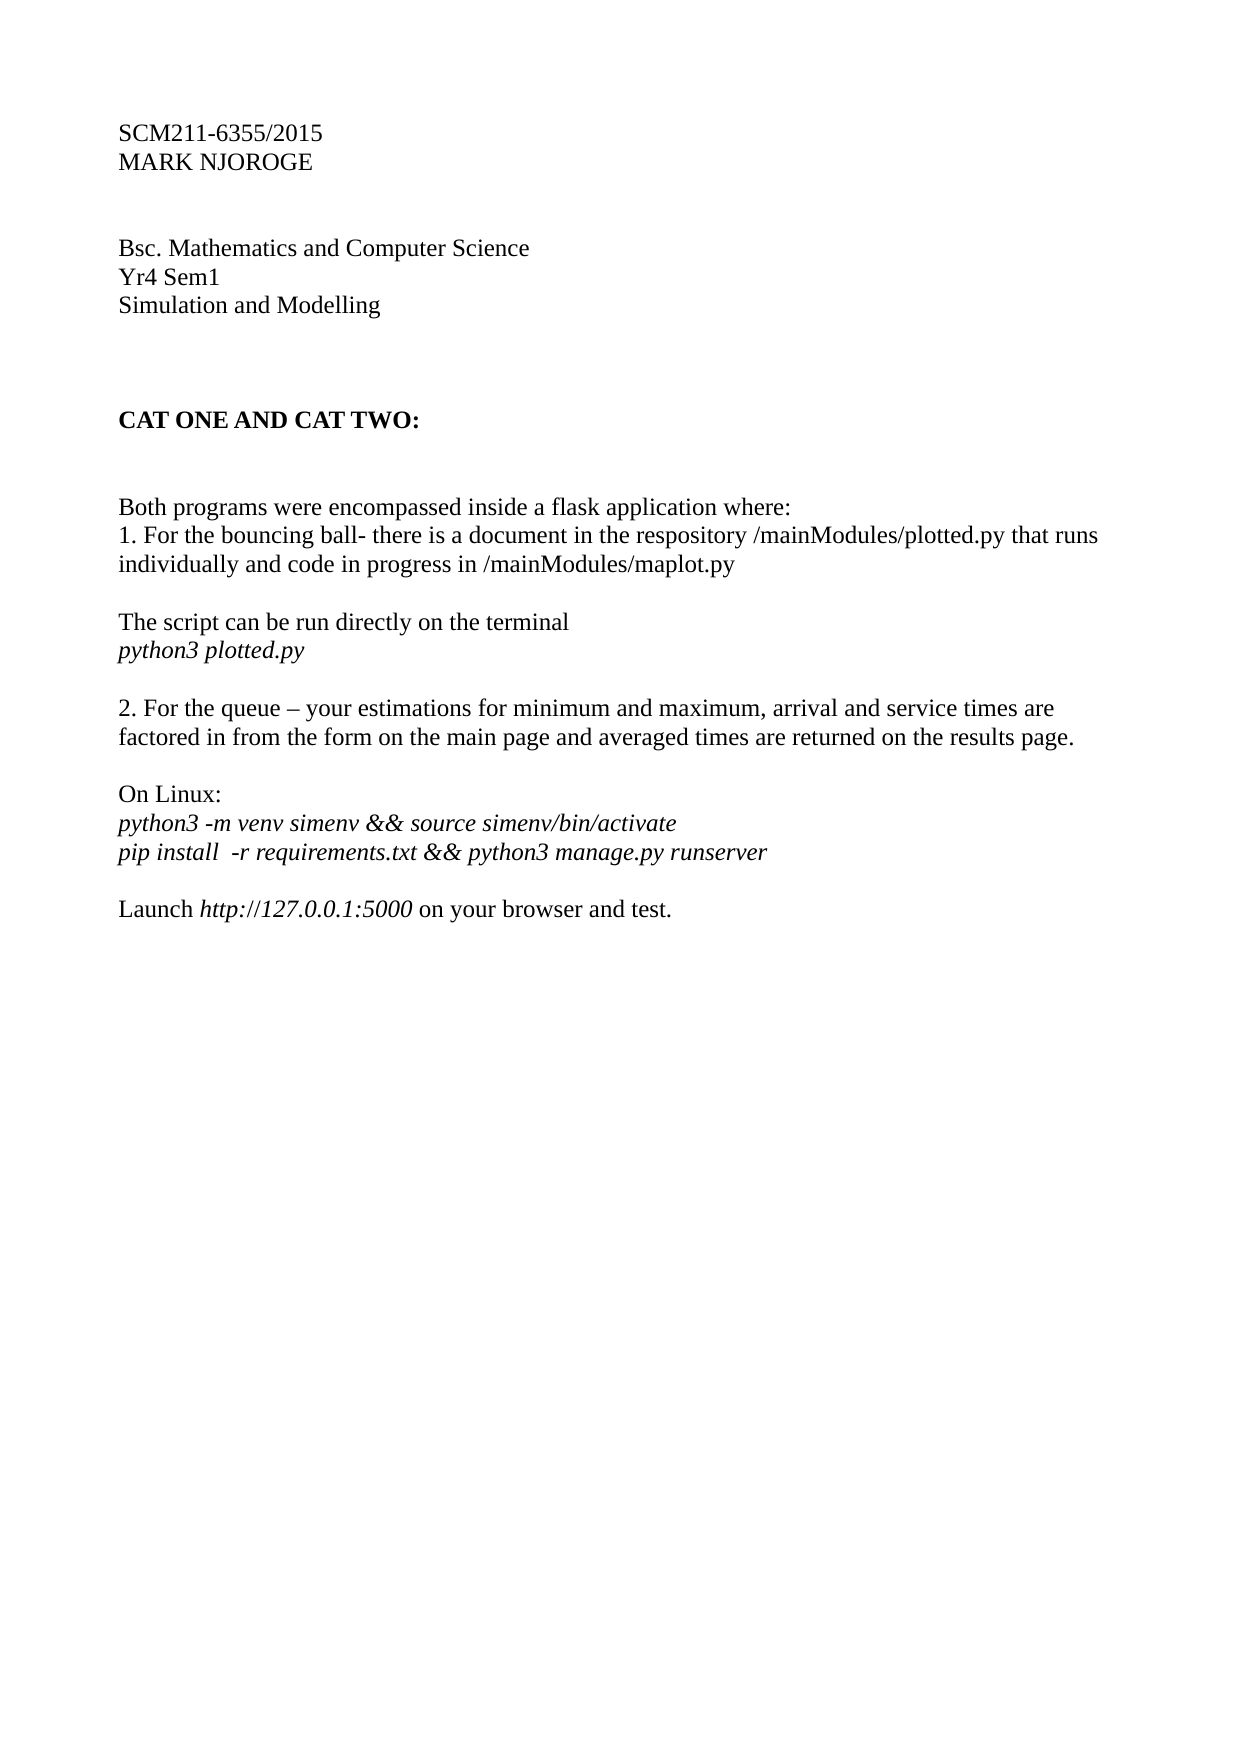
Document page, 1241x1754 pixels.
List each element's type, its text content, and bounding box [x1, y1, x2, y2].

text Launch http://127.0.0.1:5000 on your browser and test. [118, 894, 1122, 923]
text Simulation and Modelling [118, 291, 1122, 319]
text python3 -m venv simenv && source simenv/bin/activate [118, 808, 1122, 837]
text The script can be run directly on the terminal [118, 607, 1122, 636]
text 2. For the queue – your estimations for minimum and maximum, arrival and service times are factored in from the form on the main page and averaged times are returned on the results page. [118, 693, 1122, 751]
text 1. For the bouncing ball- there is a document in the respository /mainModules/plotted.py that runs individually and code in progress in /mainModules/maplot.py [118, 521, 1122, 578]
text On Linux: [118, 779, 1122, 808]
text MARK NJOROGE [118, 147, 1122, 176]
text Bsc. Mathematics and Computer Science [118, 233, 1122, 262]
text Yr4 Sem1 [118, 262, 1122, 291]
text pip install -r requirements.txt && python3 manage.py runserver [118, 837, 1122, 866]
text Both programs were encompassed inside a flask application where: [118, 492, 1122, 521]
text python3 plotted.py [118, 636, 1122, 664]
text CAT ONE AND CAT TWO: [118, 406, 1122, 434]
text SCM211-6355/2015 [118, 118, 1122, 147]
